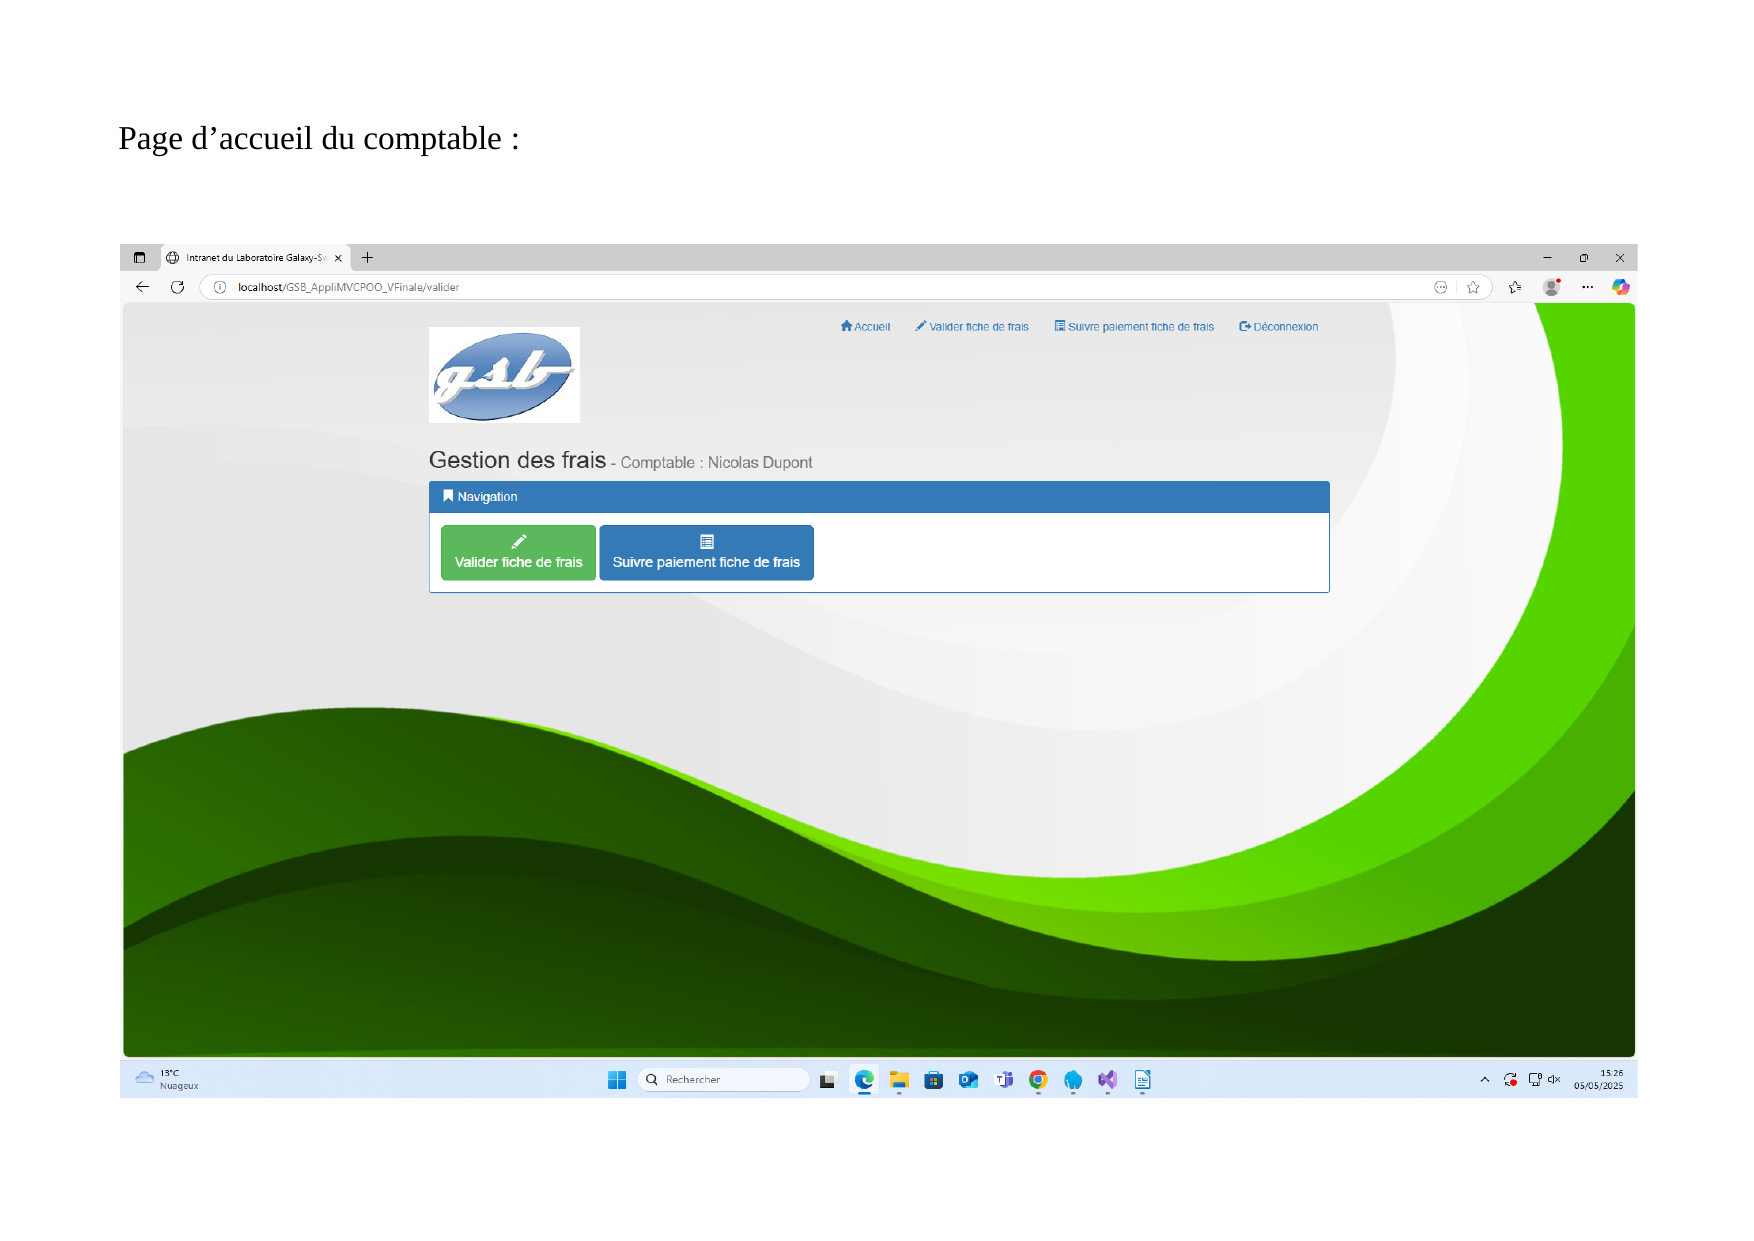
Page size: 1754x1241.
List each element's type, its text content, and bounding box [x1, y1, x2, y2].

text Page d’accueil du comptable : [118, 118, 1636, 156]
picture [120, 244, 1638, 1098]
